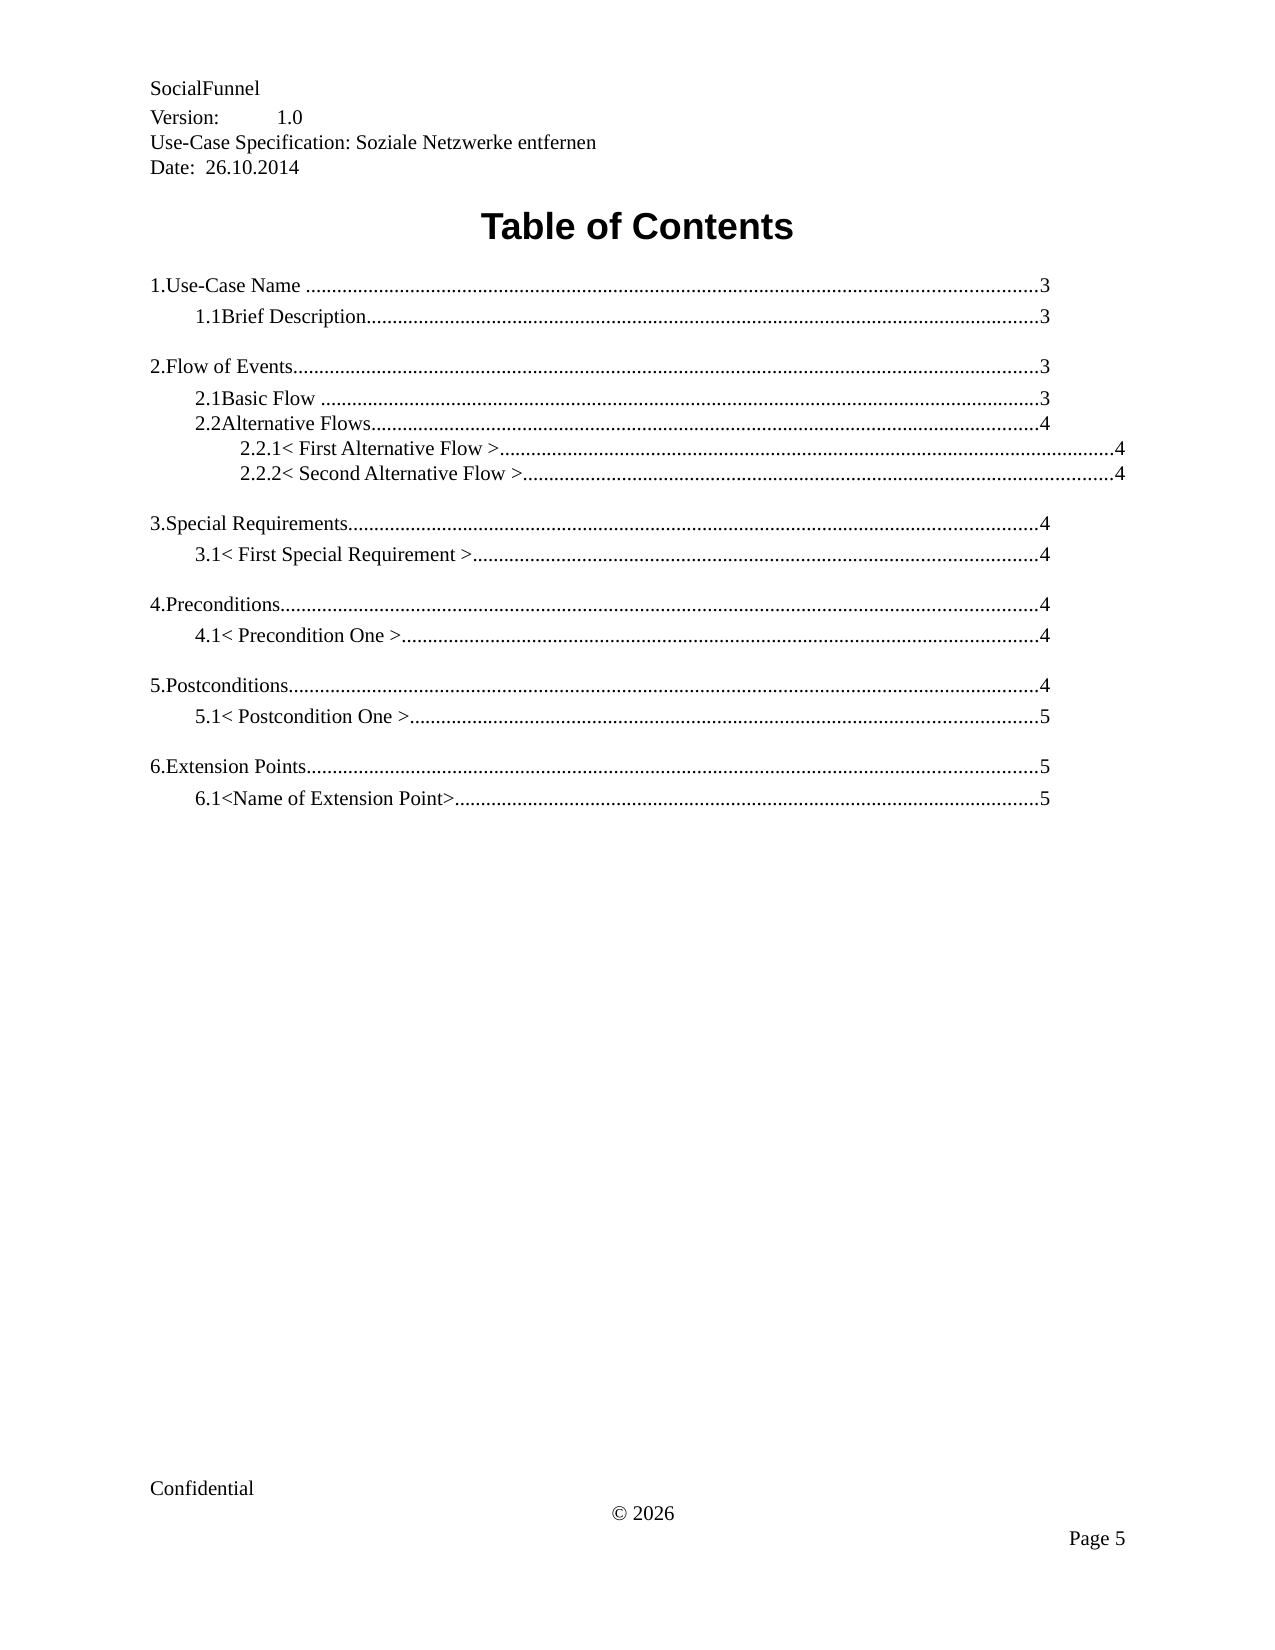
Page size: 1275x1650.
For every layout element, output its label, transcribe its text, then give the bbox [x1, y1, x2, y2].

text 2.2.2< Second Alternative Flow > 4 [240, 460, 1125, 485]
text 5.1< Postcondition One > 5 [195, 703, 1050, 728]
text Table of Contents [150, 204, 1125, 247]
text 6.Extension Points 5 [150, 753, 1050, 778]
text 1.1Brief Description 3 [195, 303, 1050, 328]
text 4.Preconditions 4 [150, 591, 1050, 616]
text 4.1< Precondition One > 4 [195, 622, 1050, 647]
text 2.1Basic Flow 3 [195, 385, 1050, 410]
text 6.1<Name of Extension Point> 5 [195, 785, 1050, 810]
text 1.Use-Case Name 3 [150, 272, 1050, 297]
text 3.Special Requirements 4 [150, 510, 1050, 535]
text 2.2Alternative Flows 4 [195, 410, 1050, 435]
text 2.Flow of Events 3 [150, 353, 1050, 378]
text 5.Postconditions 4 [150, 672, 1050, 697]
text 3.1< First Special Requirement > 4 [195, 541, 1050, 566]
text 2.2.1< First Alternative Flow > 4 [240, 435, 1125, 460]
